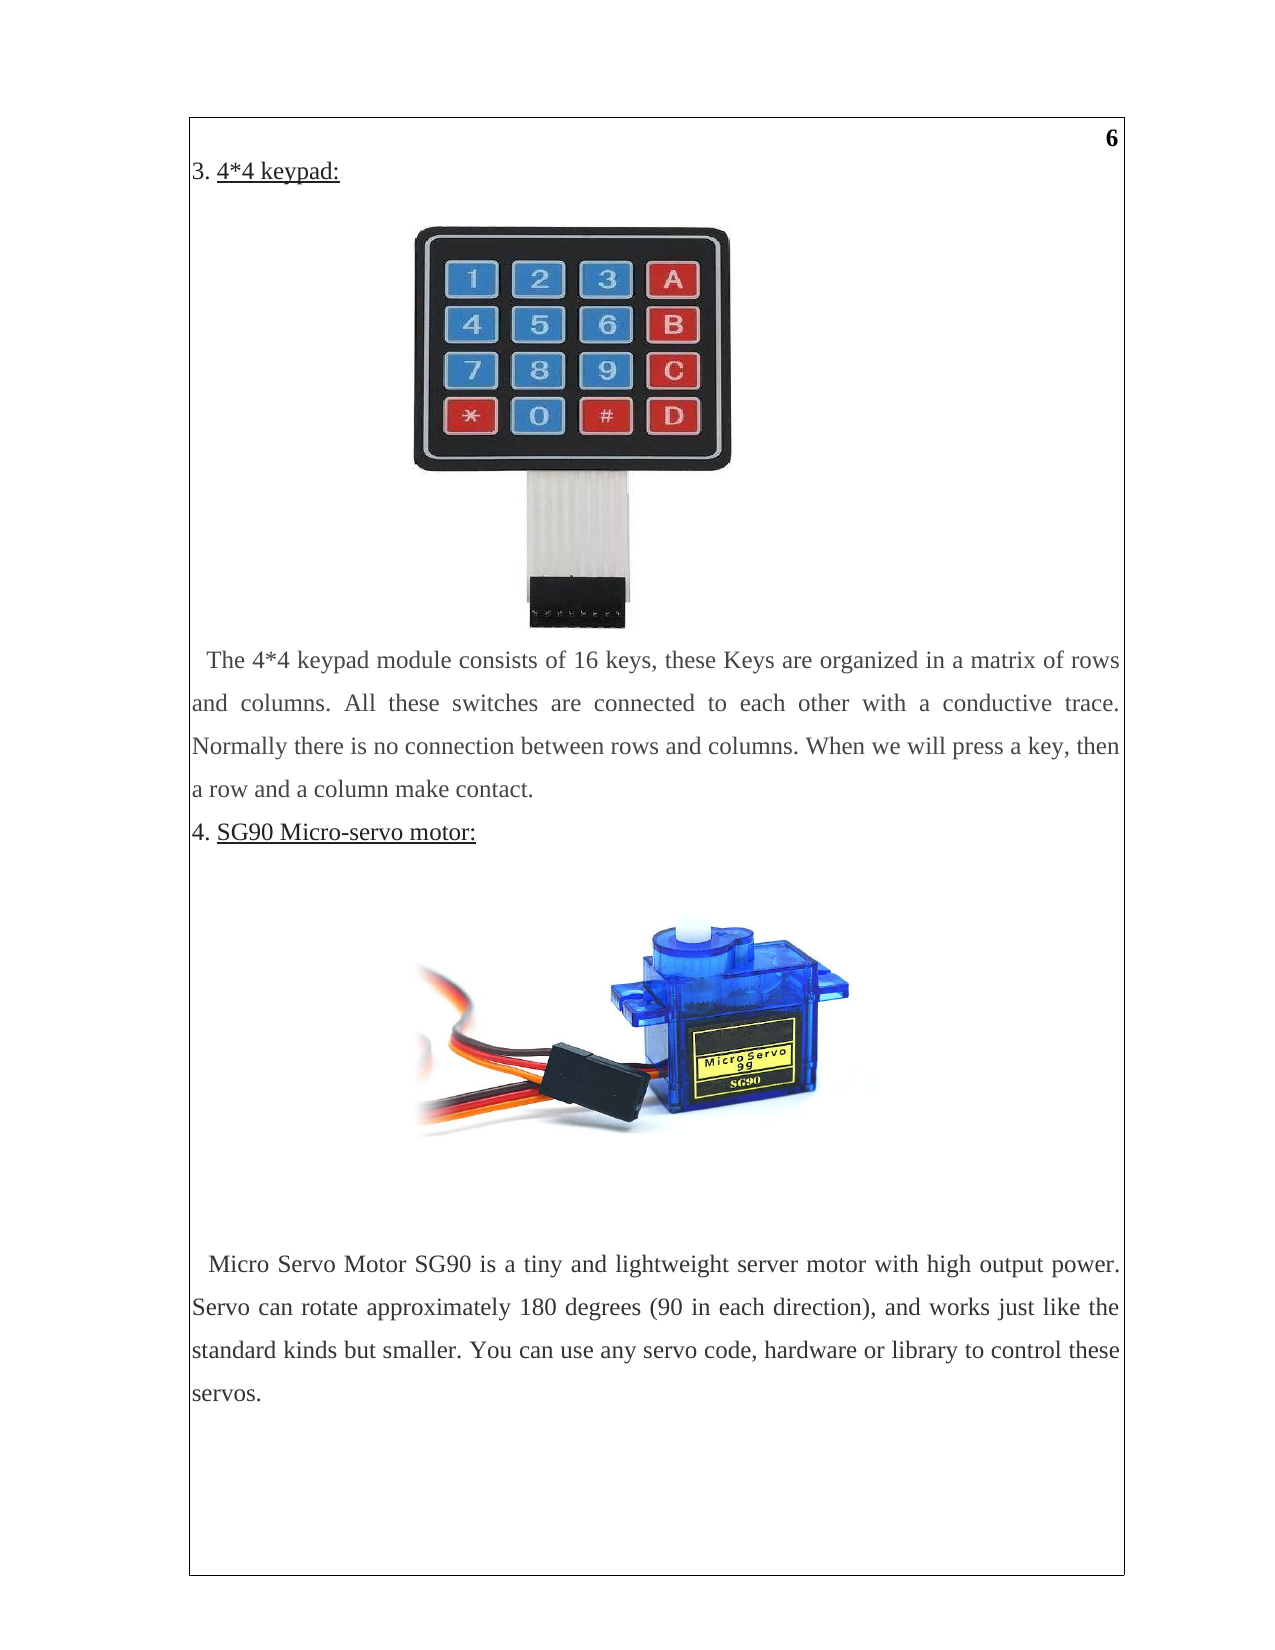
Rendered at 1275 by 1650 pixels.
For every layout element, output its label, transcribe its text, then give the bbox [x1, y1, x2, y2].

picture [411, 225, 735, 630]
text Micro Servo Motor SG90 is a tiny and lightweight server motor with high output power. Servo can rotate approximately 180 degrees (90 in each direction), and works just like the standard kinds but smaller. You can use any servo code, hardware or library to control these servos. [192, 1249, 1121, 1407]
text 4. SG90 Micro-servo motor: [192, 817, 1121, 846]
text 3. 4*4 keypad: [192, 156, 1121, 185]
text The 4*4 keypad module consists of 16 keys, these Keys are organized in a matrix of rows and columns. All these switches are connected to each other with a conductive trace. Normally there is no connection between rows and columns. When we will press a key, then a row and a column make contact. [192, 645, 1121, 803]
picture [356, 868, 912, 1210]
